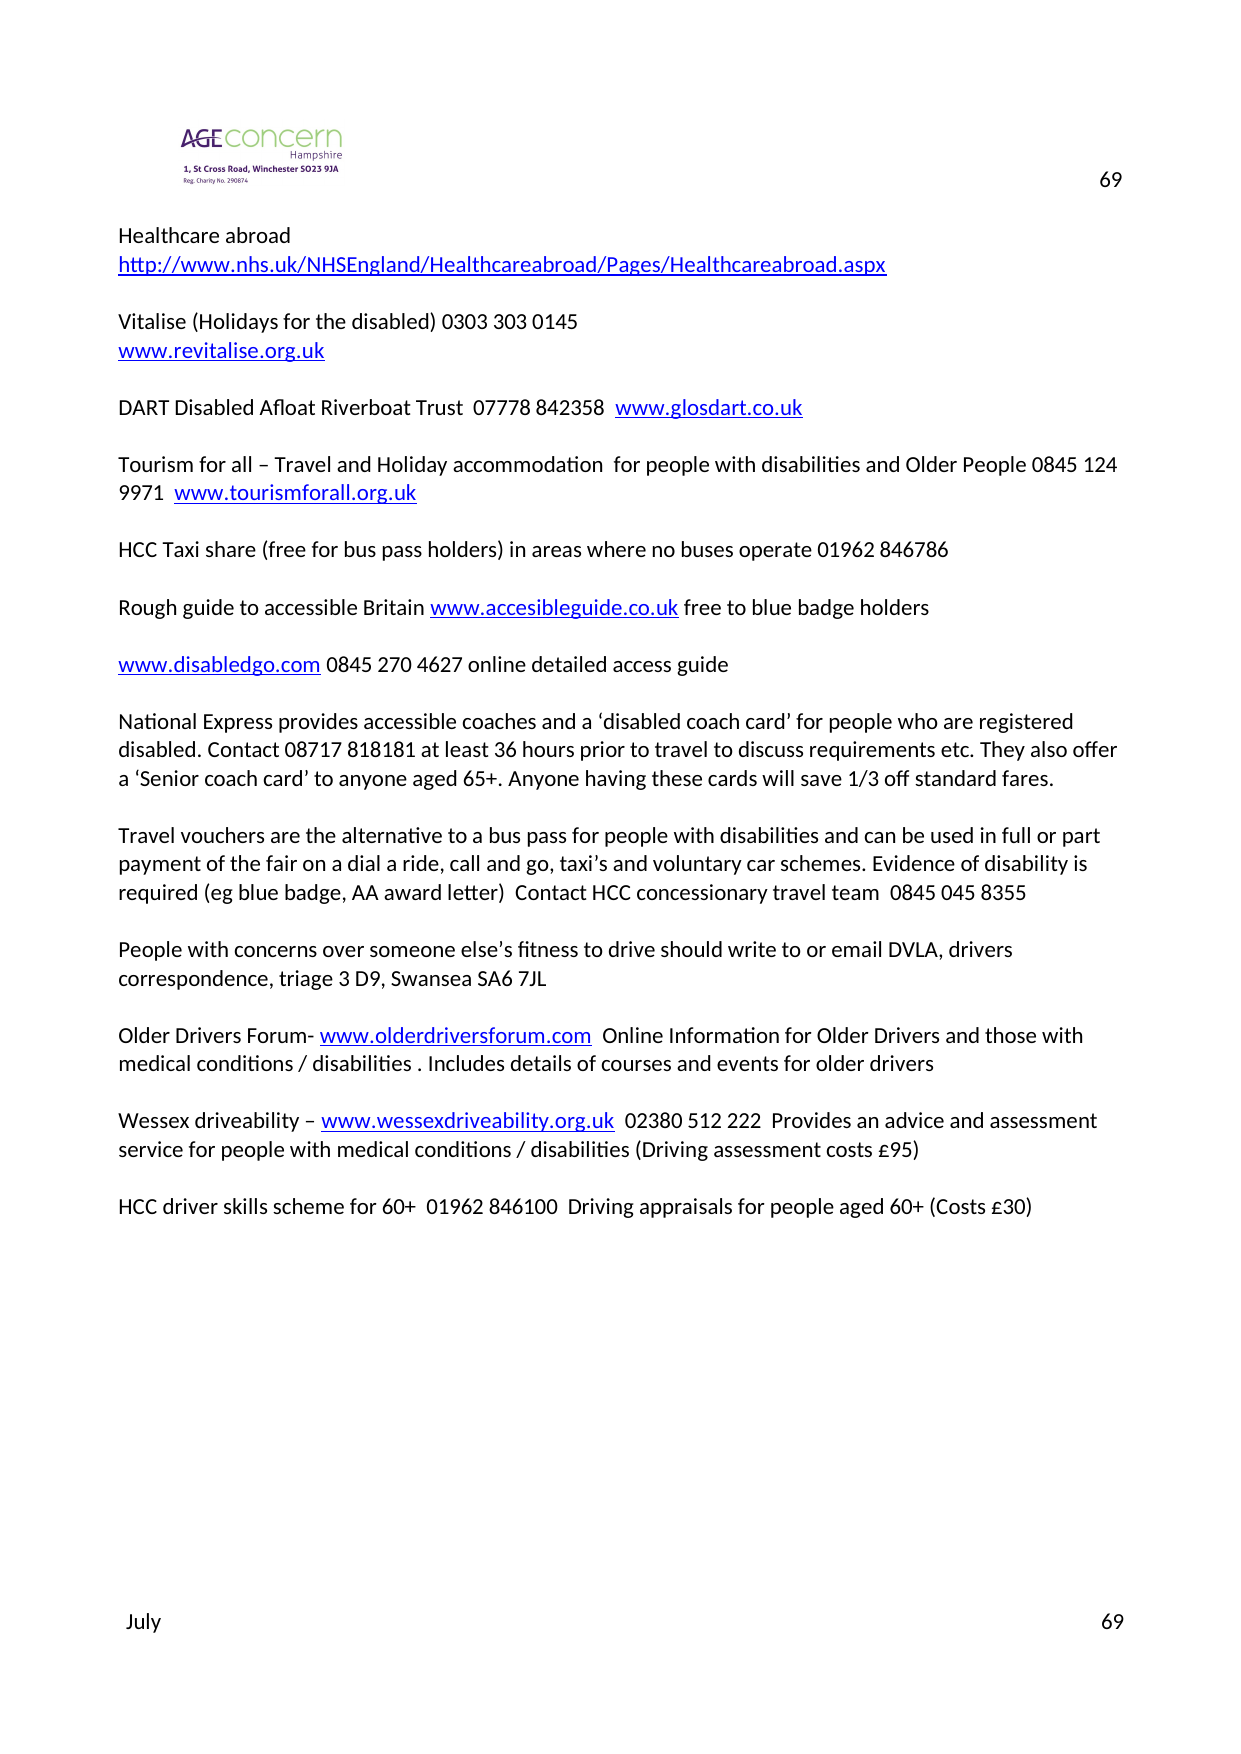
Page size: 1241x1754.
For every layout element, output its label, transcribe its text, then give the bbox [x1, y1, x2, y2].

text HCC Taxi share (free for bus pass holders) in areas where no buses operate 01962 846786 [118, 535, 1122, 564]
text National Express provides accessible coaches and a ‘disabled coach card’ for people who are registered disabled. Contact 08717 818181 at least 36 hours prior to travel to discuss requirements etc. They also offer a ‘Senior coach card’ to anyone aged 65+. Anyone having these cards will save 1/3 off standard fares. [118, 707, 1122, 792]
text Travel vouchers are the alternative to a bus pass for people with disabilities and can be used in full or part payment of the fair on a dial a ride, call and go, taxi’s and voluntary car schemes. Evidence of disability is required (eg blue badge, AA award letter) Contact HCC concessionary travel team 0845 045 8355 [118, 821, 1122, 906]
text Rough guide to accessible Britain www.accesibleguide.co.uk free to blue badge holders [118, 592, 1122, 621]
text People with concerns over someone else’s fitness to drive should write to or email DVLA, drivers correspondence, triage 3 D9, Swansea SA6 7JL [118, 935, 1122, 992]
text Older Drivers Forum- www.olderdriversforum.com Online Information for Older Drivers and those with medical conditions / disabilities . Includes details of courses and events for older drivers [118, 1021, 1122, 1078]
text DART Disabled Afloat Riverboat Trust 07778 842358 www.glosdart.co.uk [118, 393, 1122, 421]
text Tourism for all – Travel and Holiday accommodation for people with disabilities and Older People 0845 124 9971 www.tourismforall.org.uk [118, 450, 1122, 507]
text Healthcare abroad [118, 221, 1122, 250]
picture [178, 119, 345, 186]
text Vitalise (Holidays for the disabled) 0303 303 0145 www.revitalise.org.uk [118, 307, 1122, 364]
text www.disabledgo.com 0845 270 4627 online detailed access guide [118, 649, 1122, 678]
text HCC driver skills scheme for 60+ 01962 846100 Driving appraisals for people aged 60+ (Costs £30) [118, 1192, 1122, 1220]
text http://www.nhs.uk/NHSEngland/Healthcareabroad/Pages/Healthcareabroad.aspx [118, 250, 1122, 278]
text Wessex driveability – www.wessexdriveability.org.uk 02380 512 222 Provides an advice and assessment service for people with medical conditions / disabilities (Driving assessment costs £95) [118, 1106, 1122, 1163]
